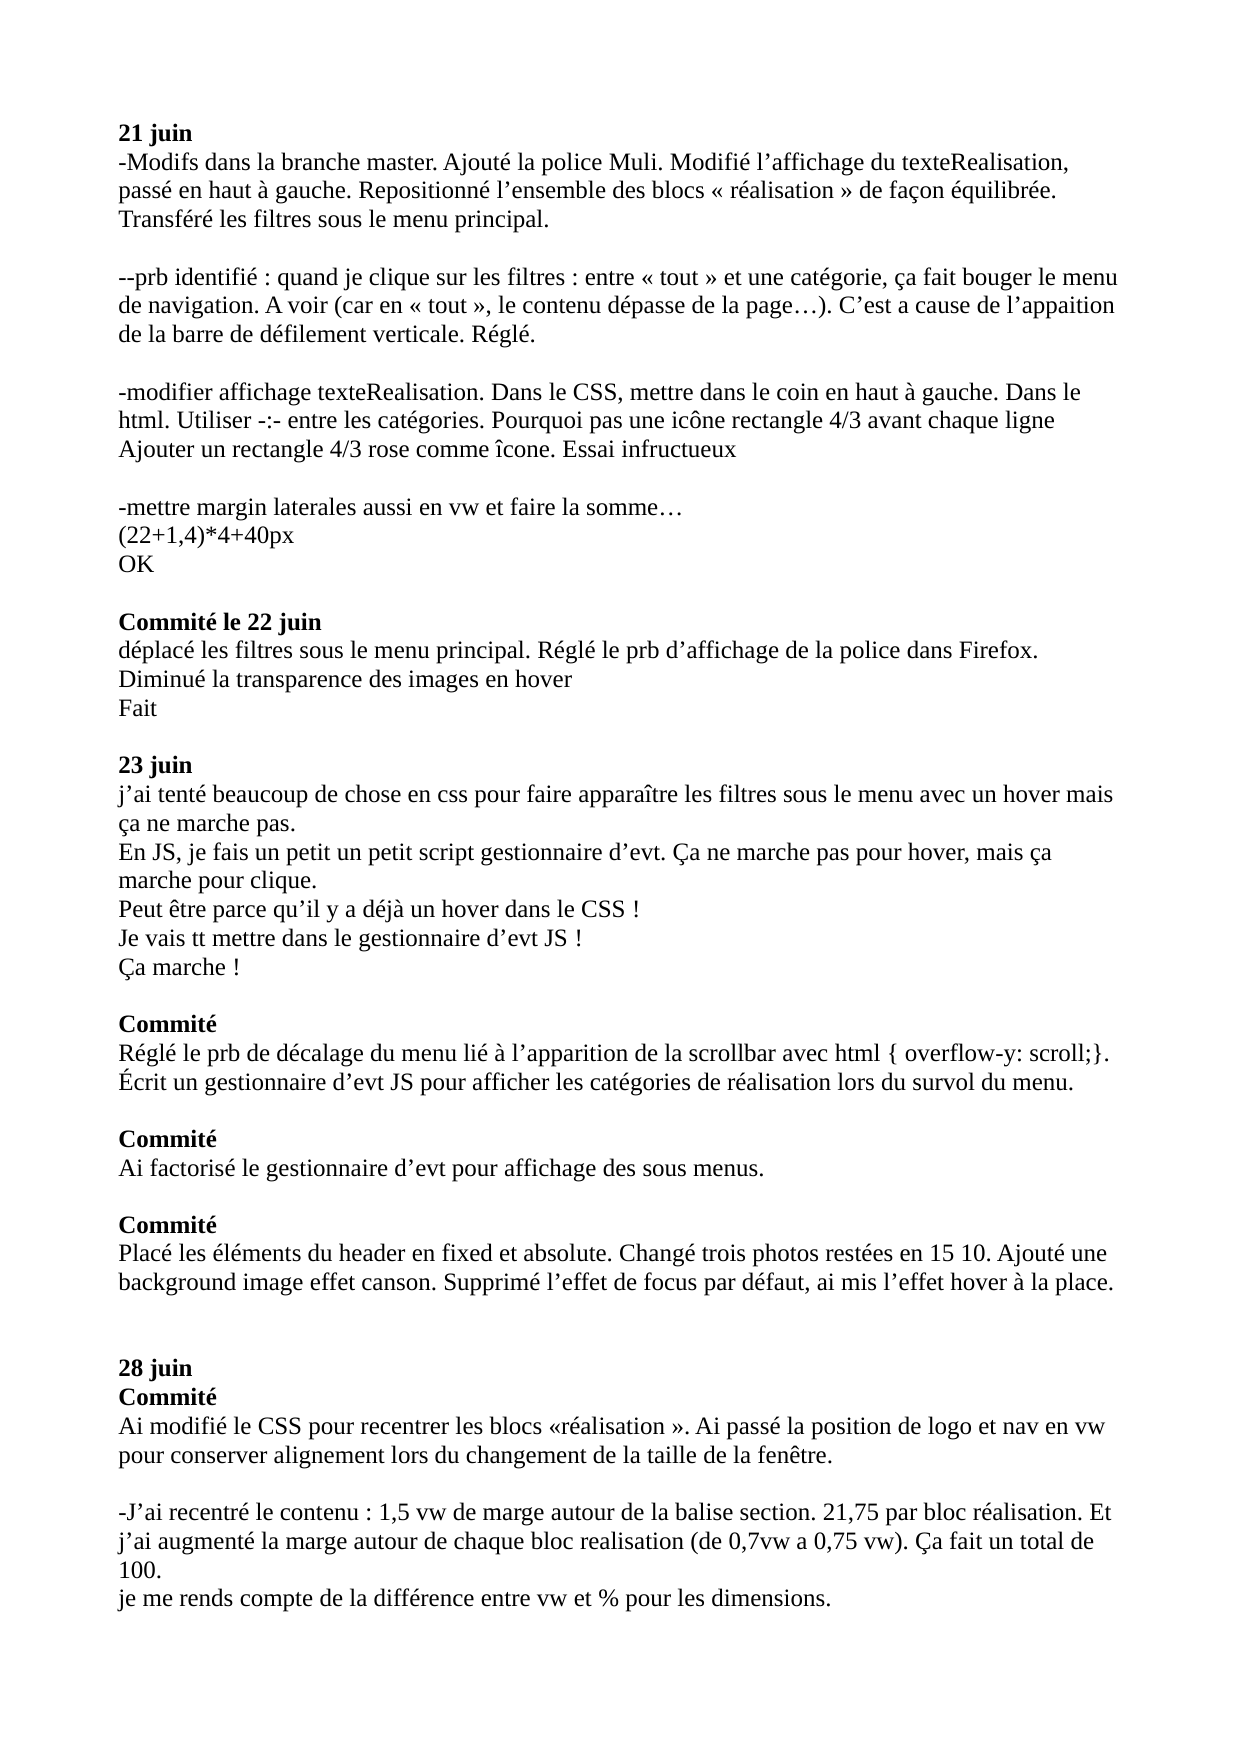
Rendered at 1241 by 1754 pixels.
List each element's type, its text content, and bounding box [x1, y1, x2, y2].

text déplacé les filtres sous le menu principal. Réglé le prb d’affichage de la police dans Firefox. Diminué la transparence des images en hover [118, 636, 1122, 693]
text j’ai tenté beaucoup de chose en css pour faire apparaître les filtres sous le menu avec un hover mais ça ne marche pas. [118, 779, 1122, 837]
text Commité le 22 juin [118, 607, 1122, 636]
text 28 juin [118, 1353, 1122, 1382]
text Réglé le prb de décalage du menu lié à l’apparition de la scrollbar avec html { overflow-y: scroll;}. Écrit un gestionnaire d’evt JS pour afficher les catégories de réalisation lors du survol du menu. [118, 1038, 1122, 1096]
text -Modifs dans la branche master. Ajouté la police Muli. Modifié l’affichage du texteRealisation, passé en haut à gauche. Repositionné l’ensemble des blocs « réalisation » de façon équilibrée. Transféré les filtres sous le menu principal. [118, 147, 1122, 233]
text -modifier affichage texteRealisation. Dans le CSS, mettre dans le coin en haut à gauche. Dans le html. Utiliser -:- entre les catégories. Pourquoi pas une icône rectangle 4/3 avant chaque ligne [118, 377, 1122, 434]
text Commité [118, 1382, 1122, 1411]
text -J’ai recentré le contenu : 1,5 vw de marge autour de la balise section. 21,75 par bloc réalisation. Et j’ai augmenté la marge autour de chaque bloc realisation (de 0,7vw a 0,75 vw). Ça fait un total de 100. [118, 1497, 1122, 1583]
text --prb identifié : quand je clique sur les filtres : entre « tout » et une catégorie, ça fait bouger le menu de navigation. A voir (car en « tout », le contenu dépasse de la page…). C’est a cause de l’appaition de la barre de défilement verticale. Réglé. [118, 262, 1122, 348]
text Peut être parce qu’il y a déjà un hover dans le CSS ! [118, 894, 1122, 923]
text Placé les éléments du header en fixed et absolute. Changé trois photos restées en 15 10. Ajouté une background image effet canson. Supprimé l’effet de focus par défaut, ai mis l’effet hover à la place. [118, 1238, 1122, 1296]
text Ai modifié le CSS pour recentrer les blocs «réalisation ». Ai passé la position de logo et nav en vw pour conserver alignement lors du changement de la taille de la fenêtre. [118, 1411, 1122, 1468]
text Commité [118, 1124, 1122, 1153]
text Ça marche ! [118, 952, 1122, 981]
text Ai factorisé le gestionnaire d’evt pour affichage des sous menus. [118, 1153, 1122, 1181]
text Commité [118, 1009, 1122, 1038]
text Fait [118, 693, 1122, 722]
text je me rends compte de la différence entre vw et % pour les dimensions. [118, 1583, 1122, 1612]
text 23 juin [118, 751, 1122, 779]
text Commité [118, 1210, 1122, 1238]
text -mettre margin laterales aussi en vw et faire la somme… [118, 492, 1122, 521]
text 21 juin [118, 118, 1122, 147]
text (22+1,4)*4+40px [118, 521, 1122, 549]
text OK [118, 549, 1122, 578]
text Ajouter un rectangle 4/3 rose comme îcone. Essai infructueux [118, 434, 1122, 463]
text En JS, je fais un petit un petit script gestionnaire d’evt. Ça ne marche pas pour hover, mais ça marche pour clique. [118, 837, 1122, 894]
text Je vais tt mettre dans le gestionnaire d’evt JS ! [118, 923, 1122, 952]
